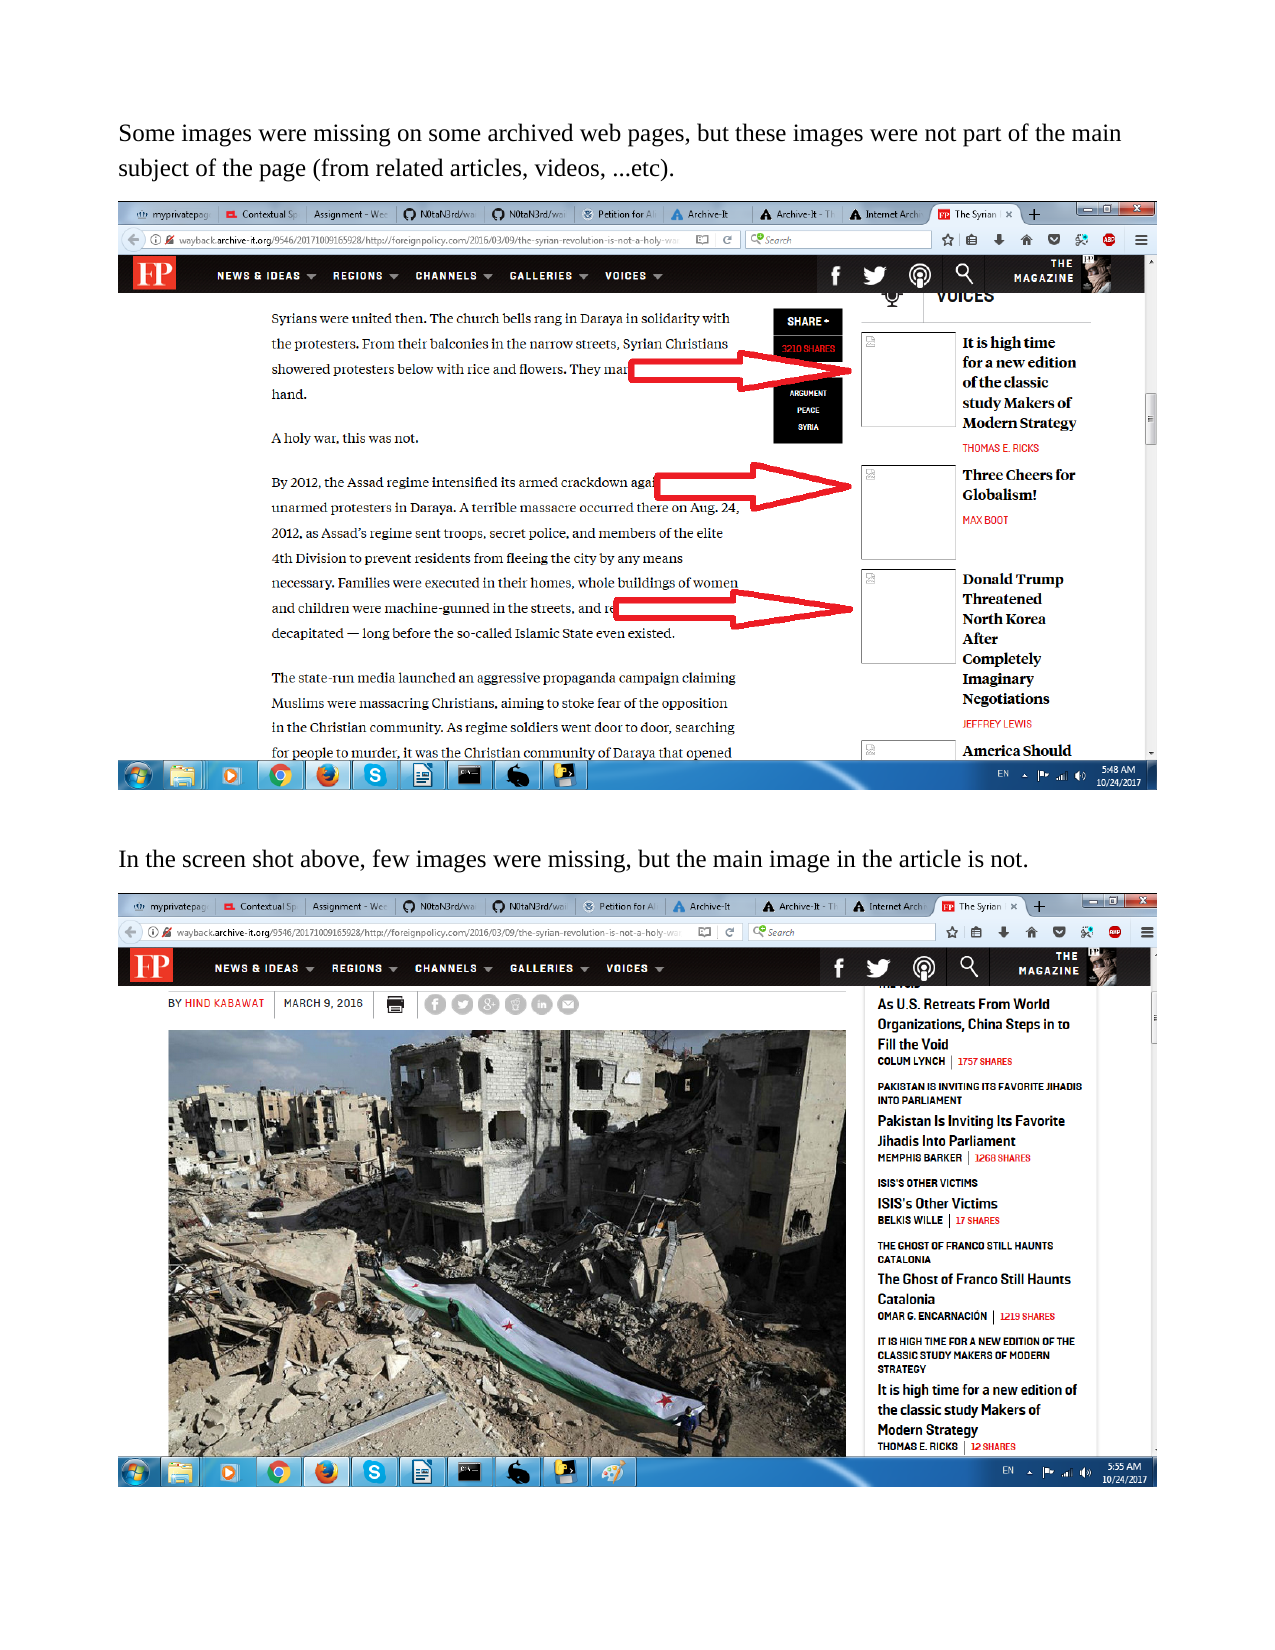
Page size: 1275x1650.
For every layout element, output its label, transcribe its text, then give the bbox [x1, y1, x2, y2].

text Some images were missing on some archived web pages, but these images were not part of the main subject of the page (from related articles, videos, ...etc). [118, 118, 1157, 181]
picture [118, 201, 1157, 790]
picture [118, 893, 1157, 1487]
text In the screen shot above, few images were missing, but the main image in the article is not. [118, 844, 1157, 873]
